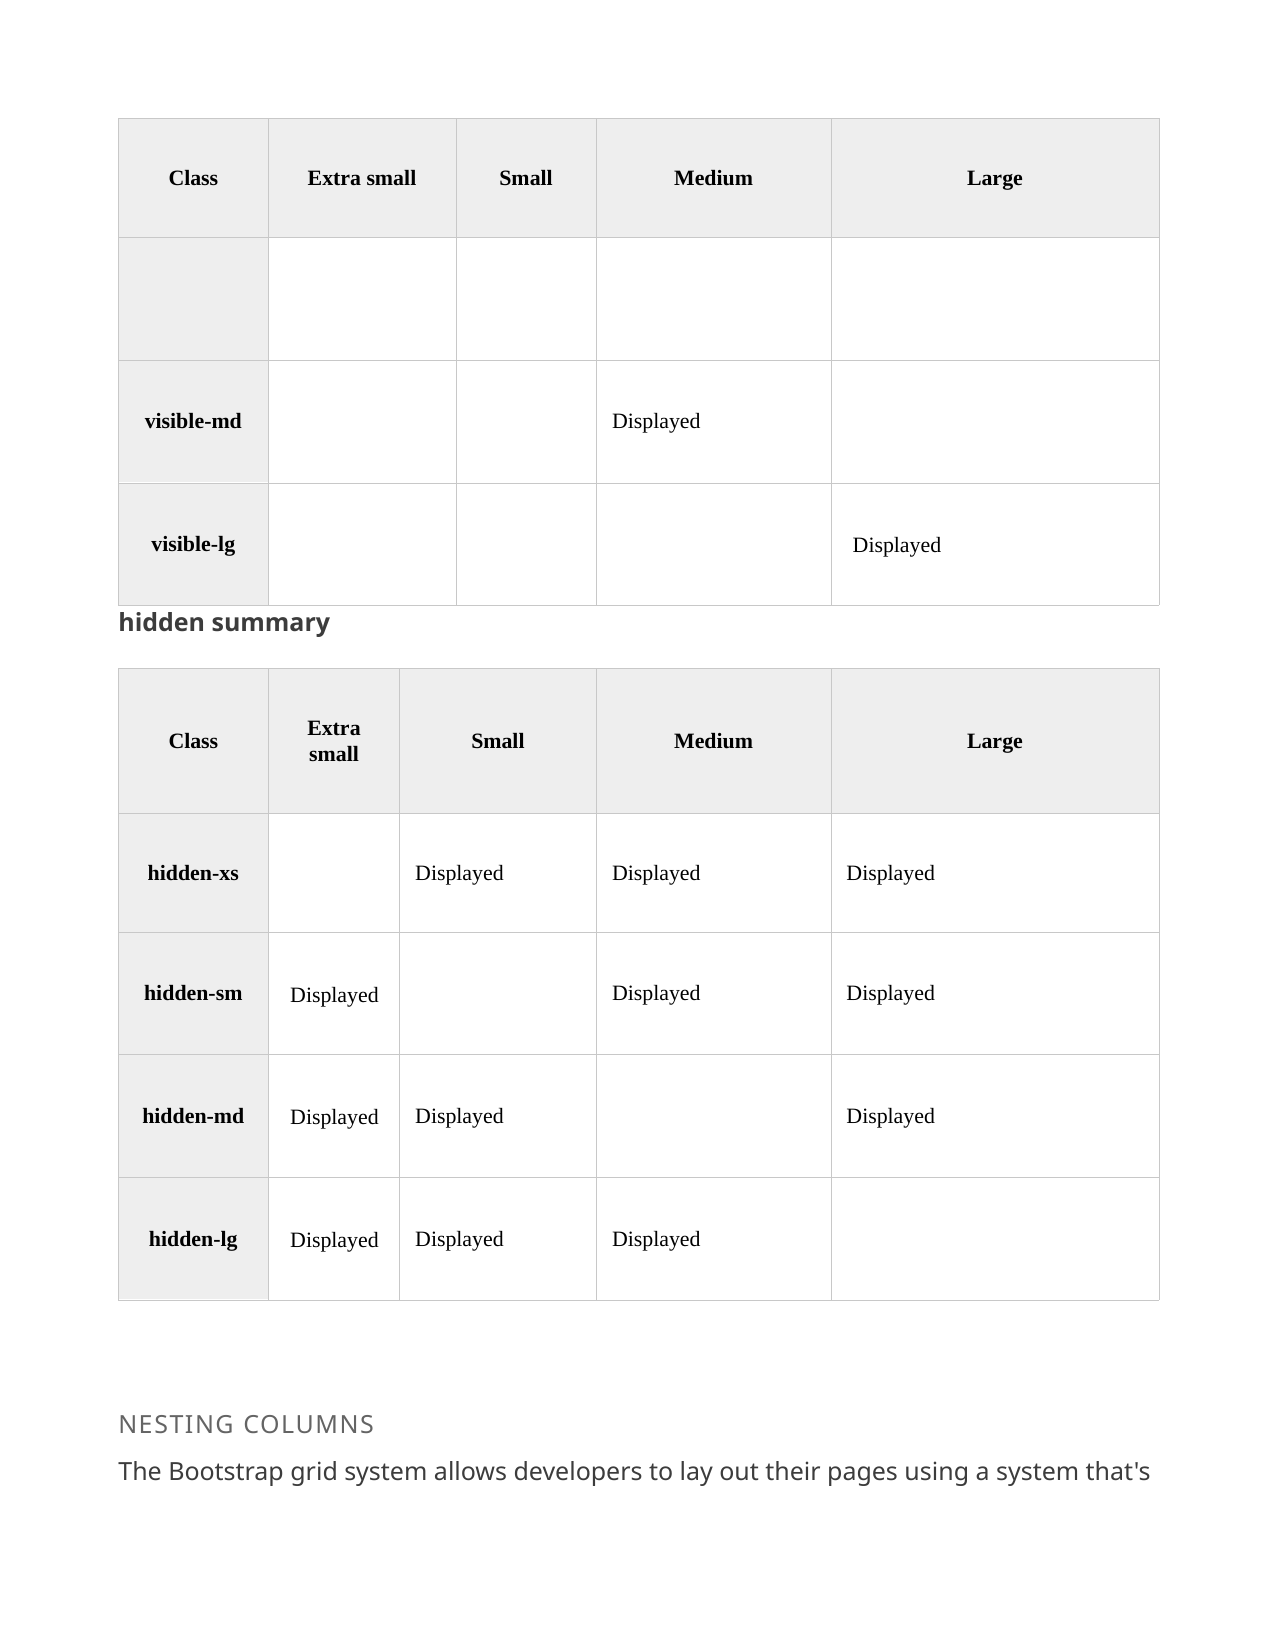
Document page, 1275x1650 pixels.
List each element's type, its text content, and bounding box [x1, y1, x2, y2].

table_cell visible-md [119, 361, 268, 482]
table_cell [269, 238, 456, 360]
table_cell [832, 1178, 1159, 1299]
subtitle nesting columns [118, 1320, 1157, 1441]
table_cell [457, 238, 596, 360]
table_cell [269, 814, 399, 932]
table_cell Displayed [832, 1055, 1159, 1177]
table_cell [269, 484, 456, 605]
table_cell Displayed [400, 1055, 596, 1177]
table_header Large [832, 669, 1159, 813]
table_header Class [119, 119, 268, 237]
table_header Extra small [269, 669, 399, 813]
table_cell Displayed [832, 814, 1159, 932]
table_cell Displayed [269, 1178, 399, 1299]
table_cell [597, 238, 831, 360]
table_cell [400, 933, 596, 1054]
table_cell Displayed [597, 814, 831, 932]
table_cell visible-lg [119, 484, 268, 605]
table_cell Displayed [400, 1178, 596, 1299]
table_header Small [400, 669, 596, 813]
table_header Class [119, 669, 268, 813]
table_cell [832, 361, 1159, 482]
table_cell hidden-md [119, 1055, 268, 1177]
subtitle hidden summary [118, 606, 1157, 639]
table_cell [597, 484, 831, 605]
table_cell [457, 361, 596, 482]
table_cell Displayed [269, 1055, 399, 1177]
table_cell Displayed [832, 933, 1159, 1054]
table_cell Displayed [597, 1178, 831, 1299]
table_cell [269, 361, 456, 482]
table_header Large [832, 119, 1159, 237]
table_cell Displayed [400, 814, 596, 932]
text The Bootstrap grid system allows developers to lay out their pages using a system that's [118, 1453, 1157, 1487]
table_cell hidden-lg [119, 1178, 268, 1299]
table_header Medium [597, 119, 831, 237]
table_cell hidden-xs [119, 814, 268, 932]
table_cell [597, 1055, 831, 1177]
table_cell Displayed [597, 361, 831, 482]
table_cell Displayed [832, 484, 1159, 605]
table_header Small [457, 119, 596, 237]
table_cell [119, 238, 268, 360]
table_cell [457, 484, 596, 605]
table_cell Displayed [597, 933, 831, 1054]
table_header Medium [597, 669, 831, 813]
table_cell hidden-sm [119, 933, 268, 1054]
table_cell Displayed [269, 933, 399, 1054]
table_cell [832, 238, 1159, 360]
table_header Extra small [269, 119, 456, 237]
